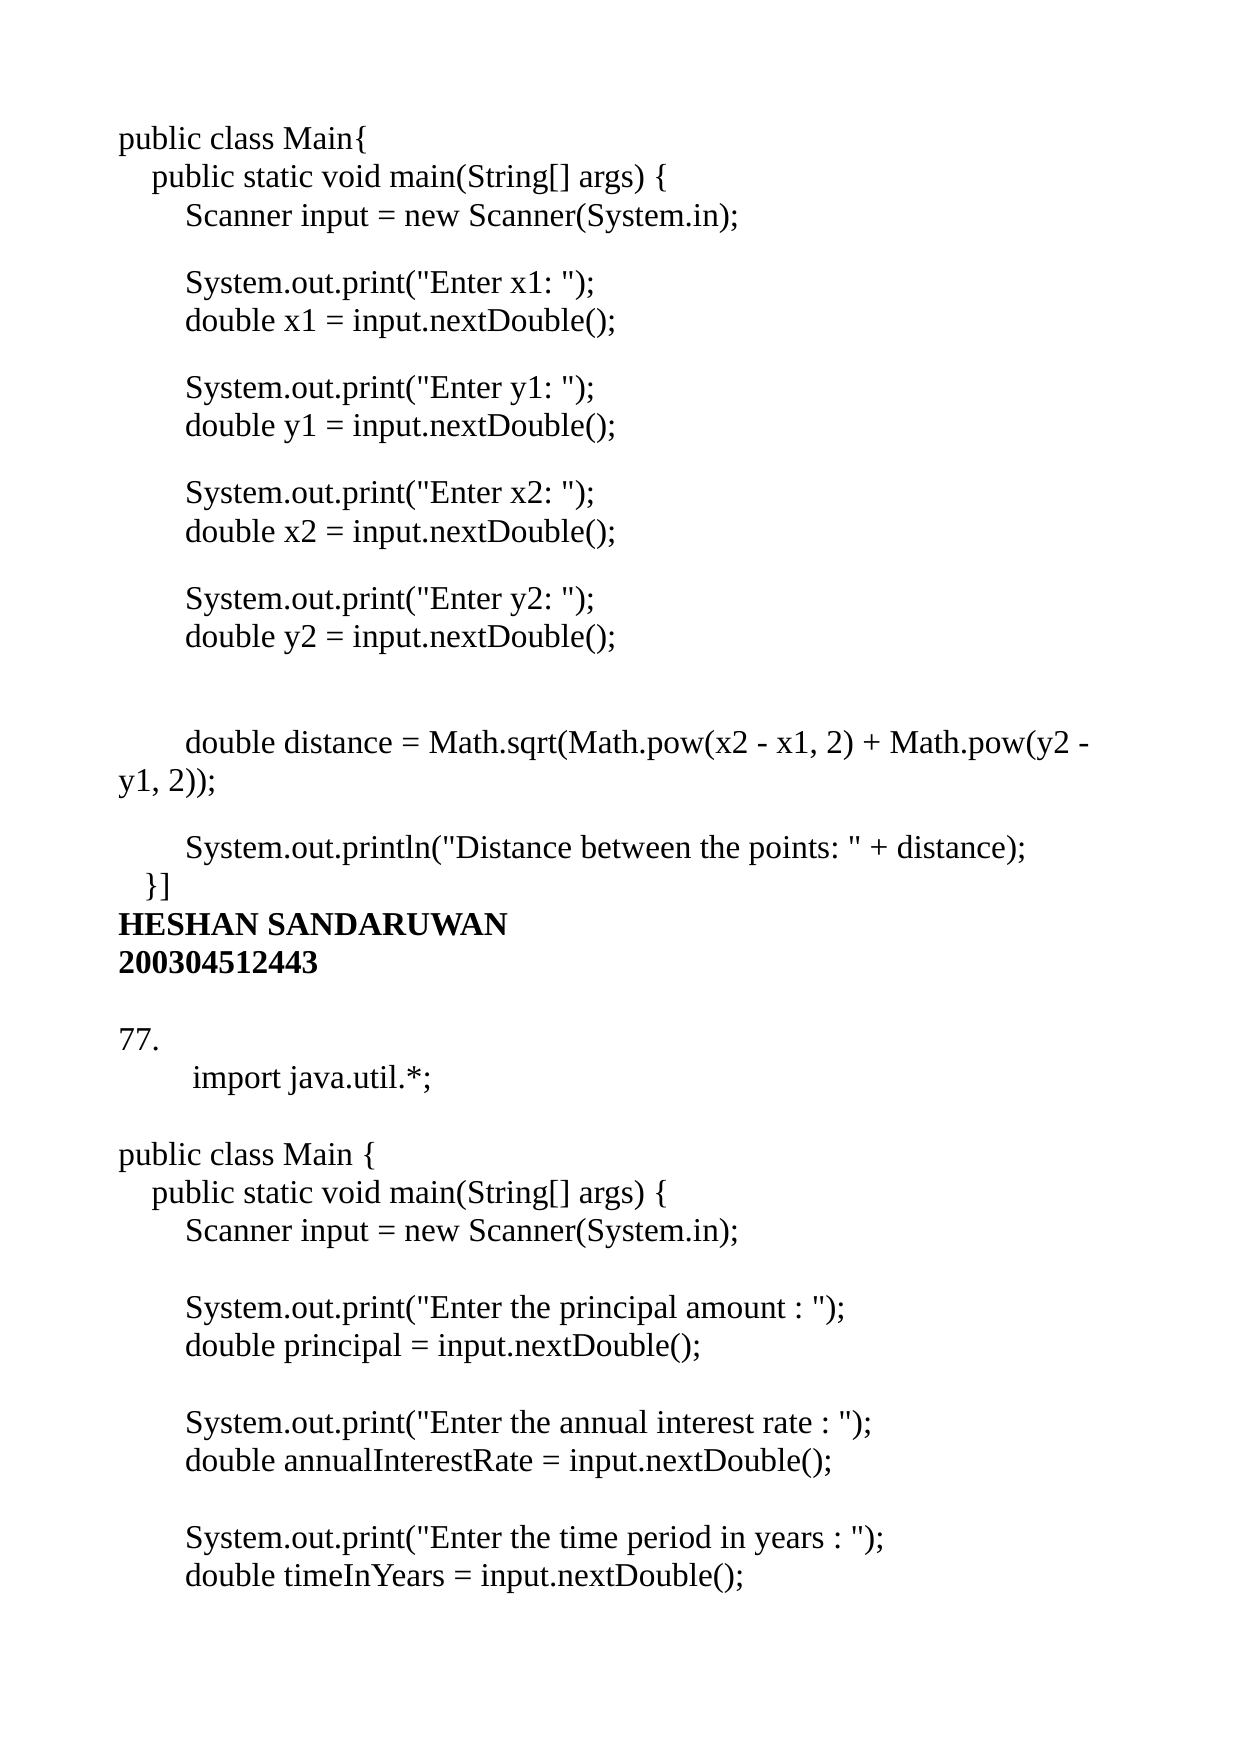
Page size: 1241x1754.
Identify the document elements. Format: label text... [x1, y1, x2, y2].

text System.out.print("Enter y1: "); [118, 367, 1122, 406]
text double principal = input.nextDouble(); [118, 1326, 1122, 1364]
text System.out.print("Enter y2: "); [118, 578, 1122, 616]
text double x2 = input.nextDouble(); [118, 511, 1122, 549]
text Scanner input = new Scanner(System.in); [118, 195, 1122, 233]
text double y1 = input.nextDouble(); [118, 406, 1122, 444]
text Scanner input = new Scanner(System.in); [118, 1211, 1122, 1249]
text double y2 = input.nextDouble(); [118, 616, 1122, 655]
text double x1 = input.nextDouble(); [118, 300, 1122, 338]
text public class Main { [118, 1134, 1122, 1172]
text double annualInterestRate = input.nextDouble(); [118, 1441, 1122, 1479]
text public static void main(String[] args) { [118, 1172, 1122, 1211]
text System.out.println("Distance between the points: " + distance); [118, 827, 1122, 866]
text System.out.print("Enter the annual interest rate : "); [118, 1402, 1122, 1441]
text HESHAN SANDARUWAN [118, 904, 1122, 942]
text System.out.print("Enter the time period in years : "); [118, 1517, 1122, 1556]
text public class Main{ [118, 118, 1122, 156]
text }] [118, 866, 1122, 904]
text System.out.print("Enter x1: "); [118, 262, 1122, 300]
text System.out.print("Enter the principal amount : "); [118, 1287, 1122, 1326]
text public static void main(String[] args) { [118, 156, 1122, 195]
text 200304512443 [118, 942, 1122, 981]
text double distance = Math.sqrt(Math.pow(x2 - x1, 2) + Math.pow(y2 - y1, 2)); [118, 722, 1122, 798]
text System.out.print("Enter x2: "); [118, 473, 1122, 511]
text double timeInYears = input.nextDouble(); [118, 1556, 1122, 1594]
text import java.util.*; [118, 1057, 1122, 1096]
text 77. [118, 1019, 1122, 1057]
